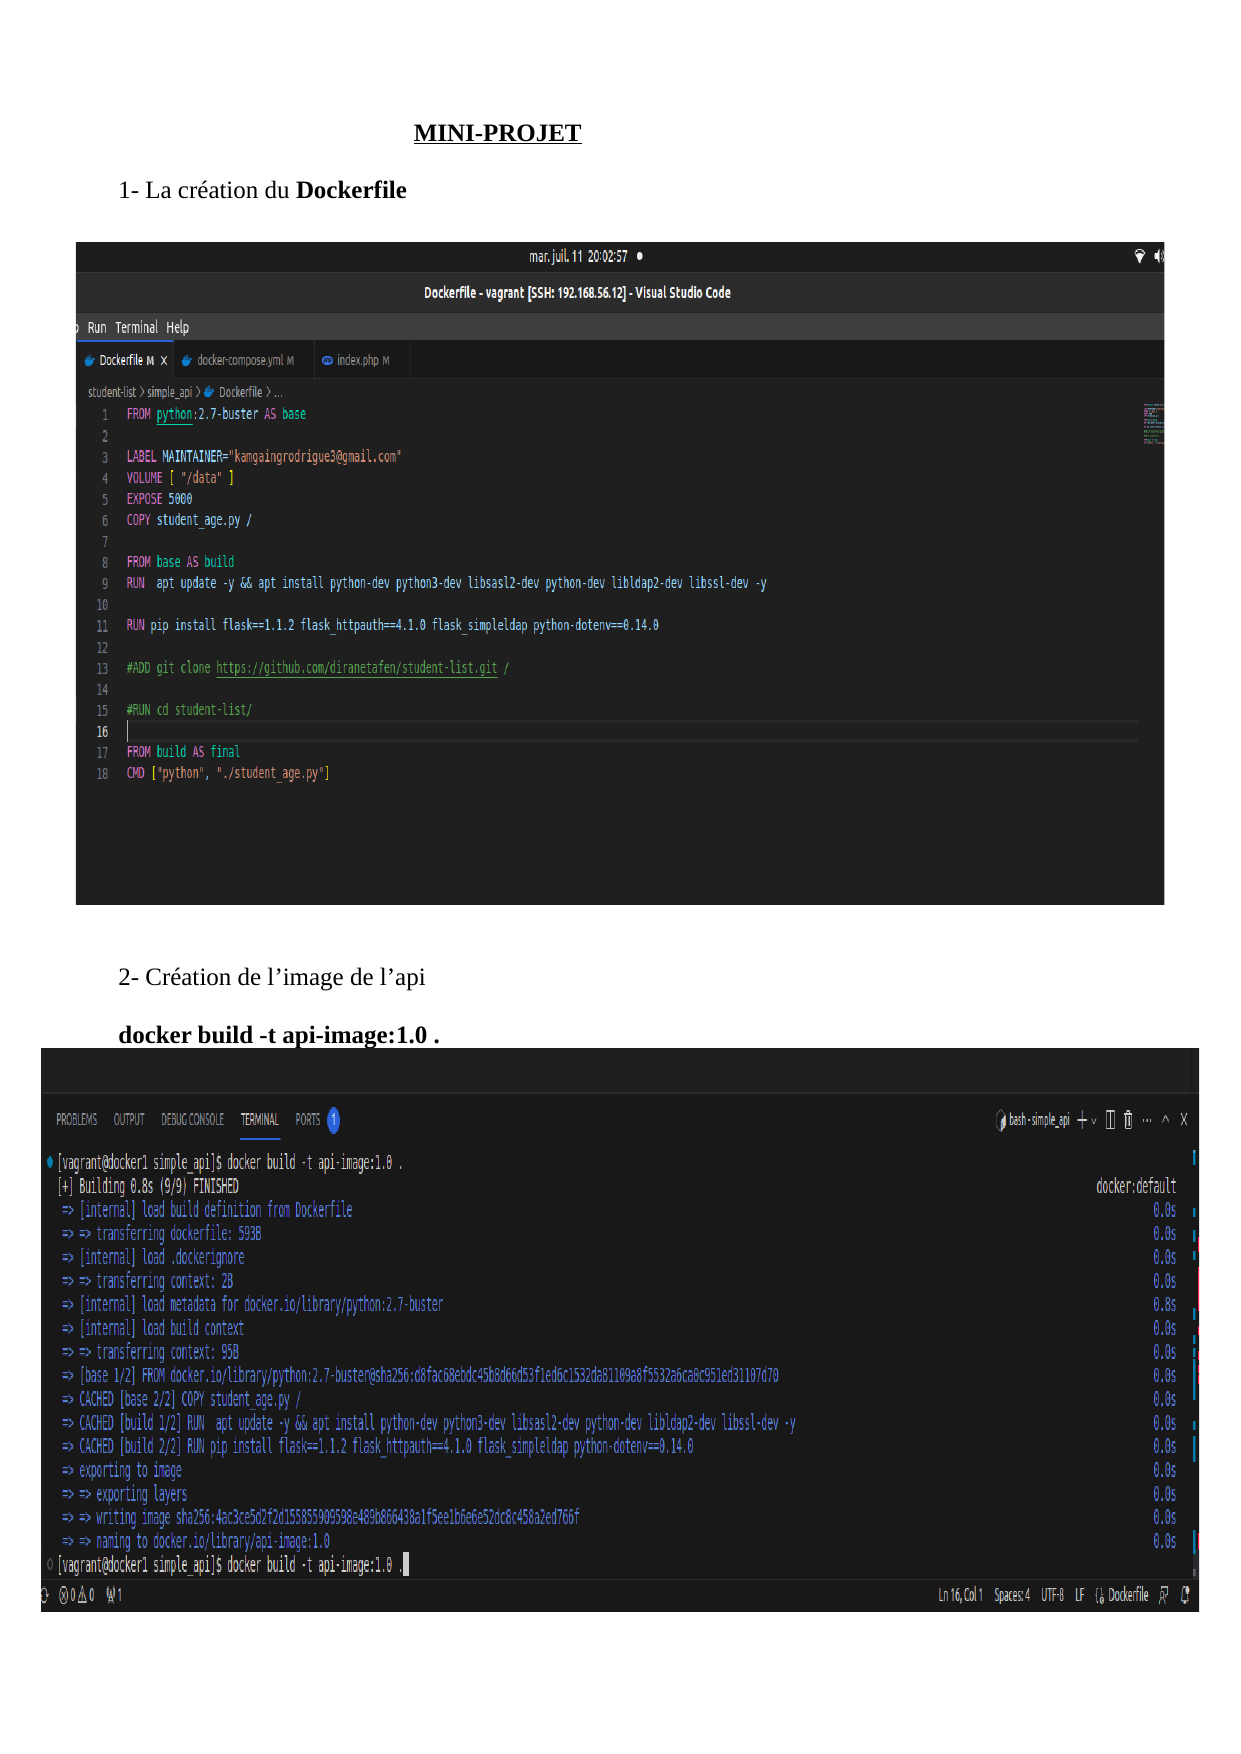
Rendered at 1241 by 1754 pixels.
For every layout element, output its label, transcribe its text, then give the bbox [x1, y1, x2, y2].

text MINI-PROJET [118, 118, 1122, 147]
text docker build -t api-image:1.0 . [118, 1020, 1122, 1048]
text 2- Création de l’image de l’api [118, 962, 1122, 991]
text 1- La création du Dockerfile [118, 176, 1122, 204]
picture [75, 242, 1165, 905]
